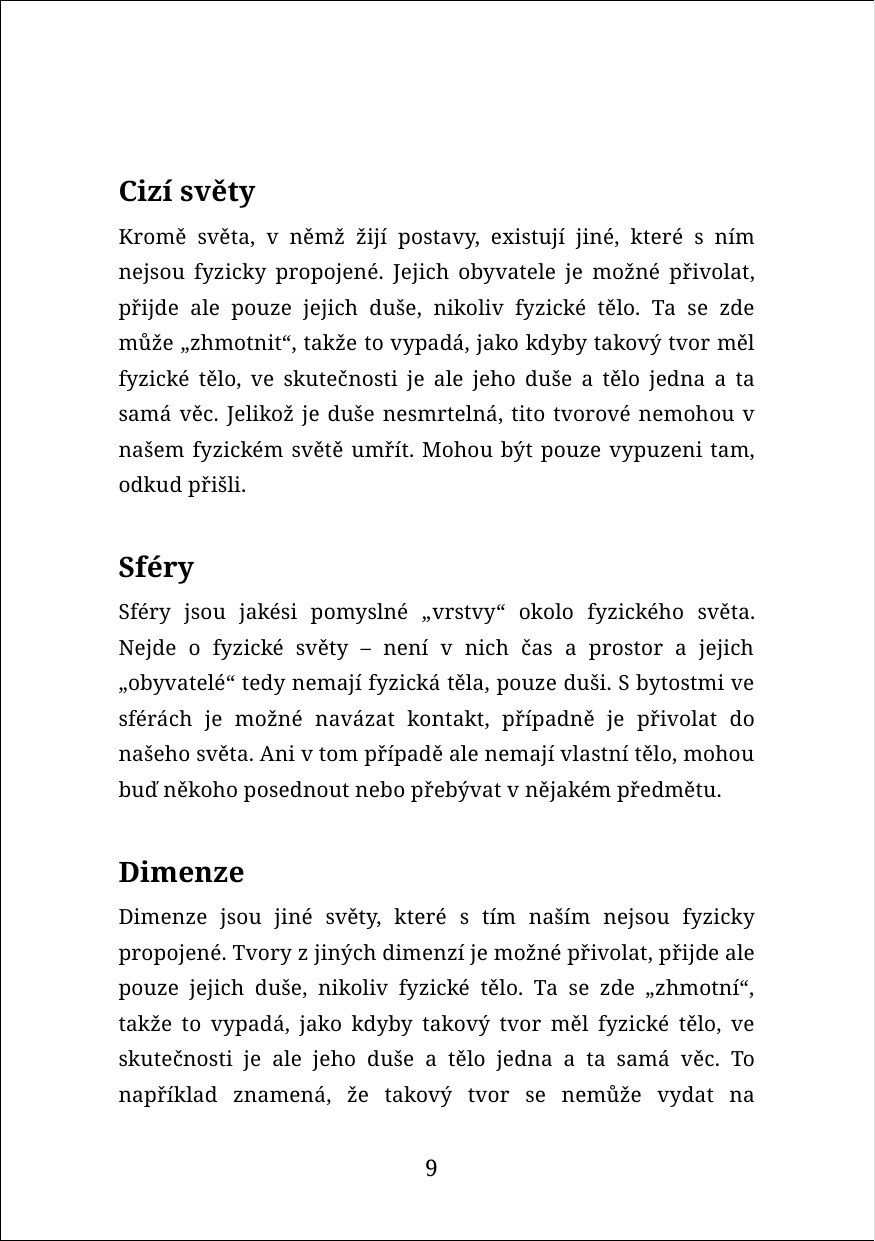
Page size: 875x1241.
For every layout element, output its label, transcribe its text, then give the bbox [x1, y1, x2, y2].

text Sféry jsou jakési pomyslné „vrstvy“ okolo fyzického světa. Nejde o fyzické světy – není v nich čas a prostor a jejich „obyvatelé“ tedy nemají fyzická těla, pouze duši. S bytostmi ve sférách je možné navázat kontakt, případně je přivolat do našeho světa. Ani v tom případě ale nemají vlastní tělo, mohou buď někoho posednout nebo přebývat v nějakém předmětu. [118, 597, 756, 803]
text Kromě světa, v němž žijí postavy, existují jiné, které s ním nejsou fyzicky propojené. Jejich obyvatele je možné přivolat, přijde ale pouze jejich duše, nikoliv fyzické tělo. Ta se zde může „zhmotnit“, takže to vypadá, jako kdyby takový tvor měl fyzické tělo, ve skutečnosti je ale jeho duše a tělo jedna a ta samá věc. Jelikož je duše nesmrtelná, tito tvorové nemohou v našem fyzickém světě umřít. Mohou být pouze vypuzeni tam, odkud přišli. [118, 222, 756, 499]
subtitle Cizí světy [118, 172, 756, 210]
subtitle Dimenze [118, 852, 756, 890]
subtitle Sféry [118, 547, 756, 586]
text Dimenze jsou jiné světy, které s tím naším nejsou fyzicky propojené. Tvory z jiných dimenzí je možné přivolat, přijde ale pouze jejich duše, nikoliv fyzické tělo. Ta se zde „zhmotní“, takže to vypadá, jako kdyby takový tvor měl fyzické tělo, ve skutečnosti je ale jeho duše a tělo jedna a ta samá věc. To například znamená, že takový tvor se nemůže vydat na [118, 902, 756, 1108]
